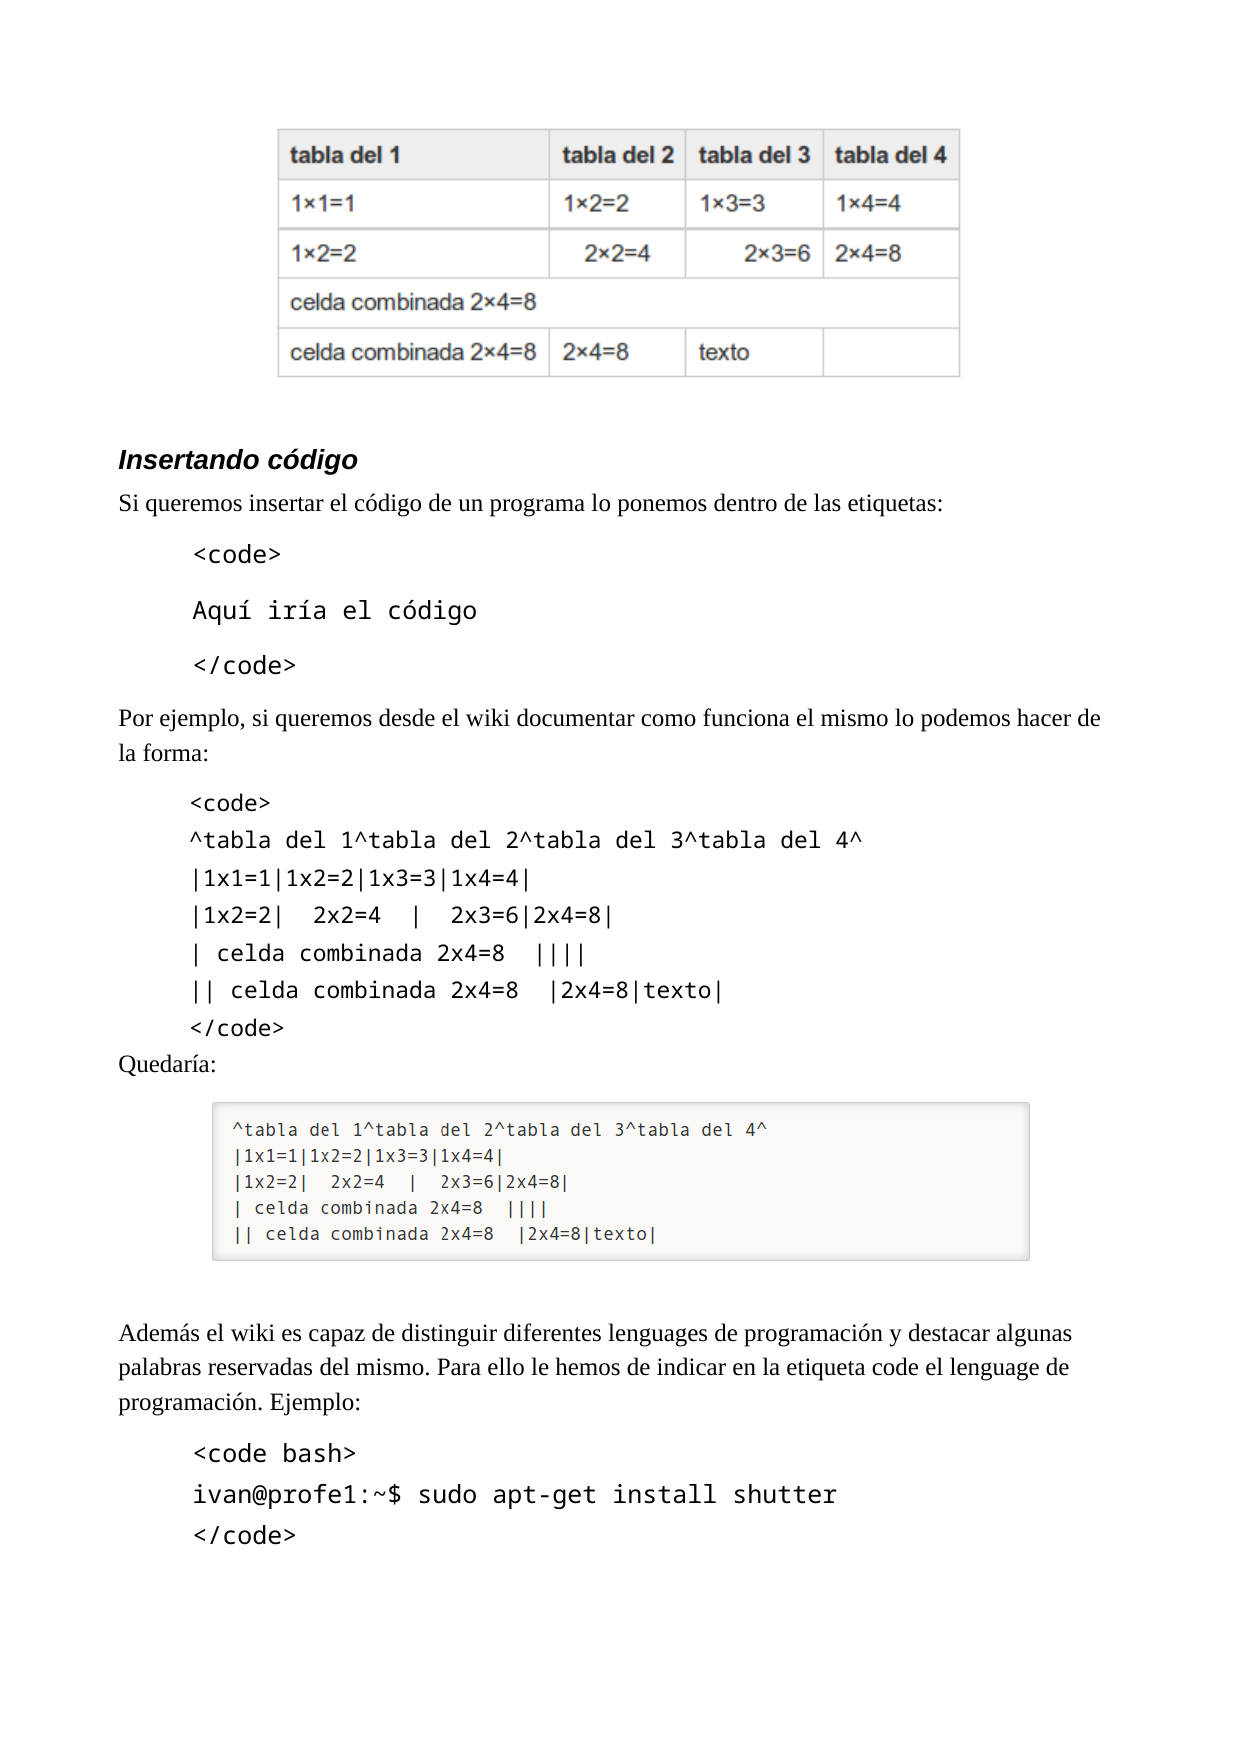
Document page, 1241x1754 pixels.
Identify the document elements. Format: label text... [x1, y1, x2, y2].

text Aquí iría el código [118, 593, 1122, 627]
text Quedaría: [118, 1049, 1122, 1078]
text </code> [189, 1012, 1122, 1043]
text ivan@profe1:~$ sudo apt-get install shutter [192, 1476, 1122, 1511]
subtitle Insertando código [118, 444, 1122, 476]
text |1x2=2| 2x2=4 | 2x3=6|2x4=8| [189, 899, 1122, 931]
text <code> [118, 537, 1122, 571]
text <code bash> [192, 1436, 1122, 1470]
picture [207, 1098, 1034, 1263]
picture [271, 118, 970, 387]
text | celda combinada 2x4=8 |||| [189, 937, 1122, 968]
text </code> [192, 1517, 1122, 1551]
text Si queremos insertar el código de un programa lo ponemos dentro de las etiquetas: [118, 488, 1122, 517]
text Además el wiki es capaz de distinguir diferentes lenguages de programación y destacar algunas palabras reservadas del mismo. Para ello le hemos de indicar en la etiqueta code el lenguage de programación. Ejemplo: [118, 1318, 1122, 1415]
text || celda combinada 2x4=8 |2x4=8|texto| [189, 974, 1122, 1006]
text ^tabla del 1^tabla del 2^tabla del 3^tabla del 4^ [189, 824, 1122, 856]
text |1x1=1|1x2=2|1x3=3|1x4=4| [189, 862, 1122, 893]
text </code> [118, 648, 1122, 682]
text <code> [189, 787, 1122, 818]
text Por ejemplo, si queremos desde el wiki documentar como funciona el mismo lo podemos hacer de la forma: [118, 703, 1122, 767]
